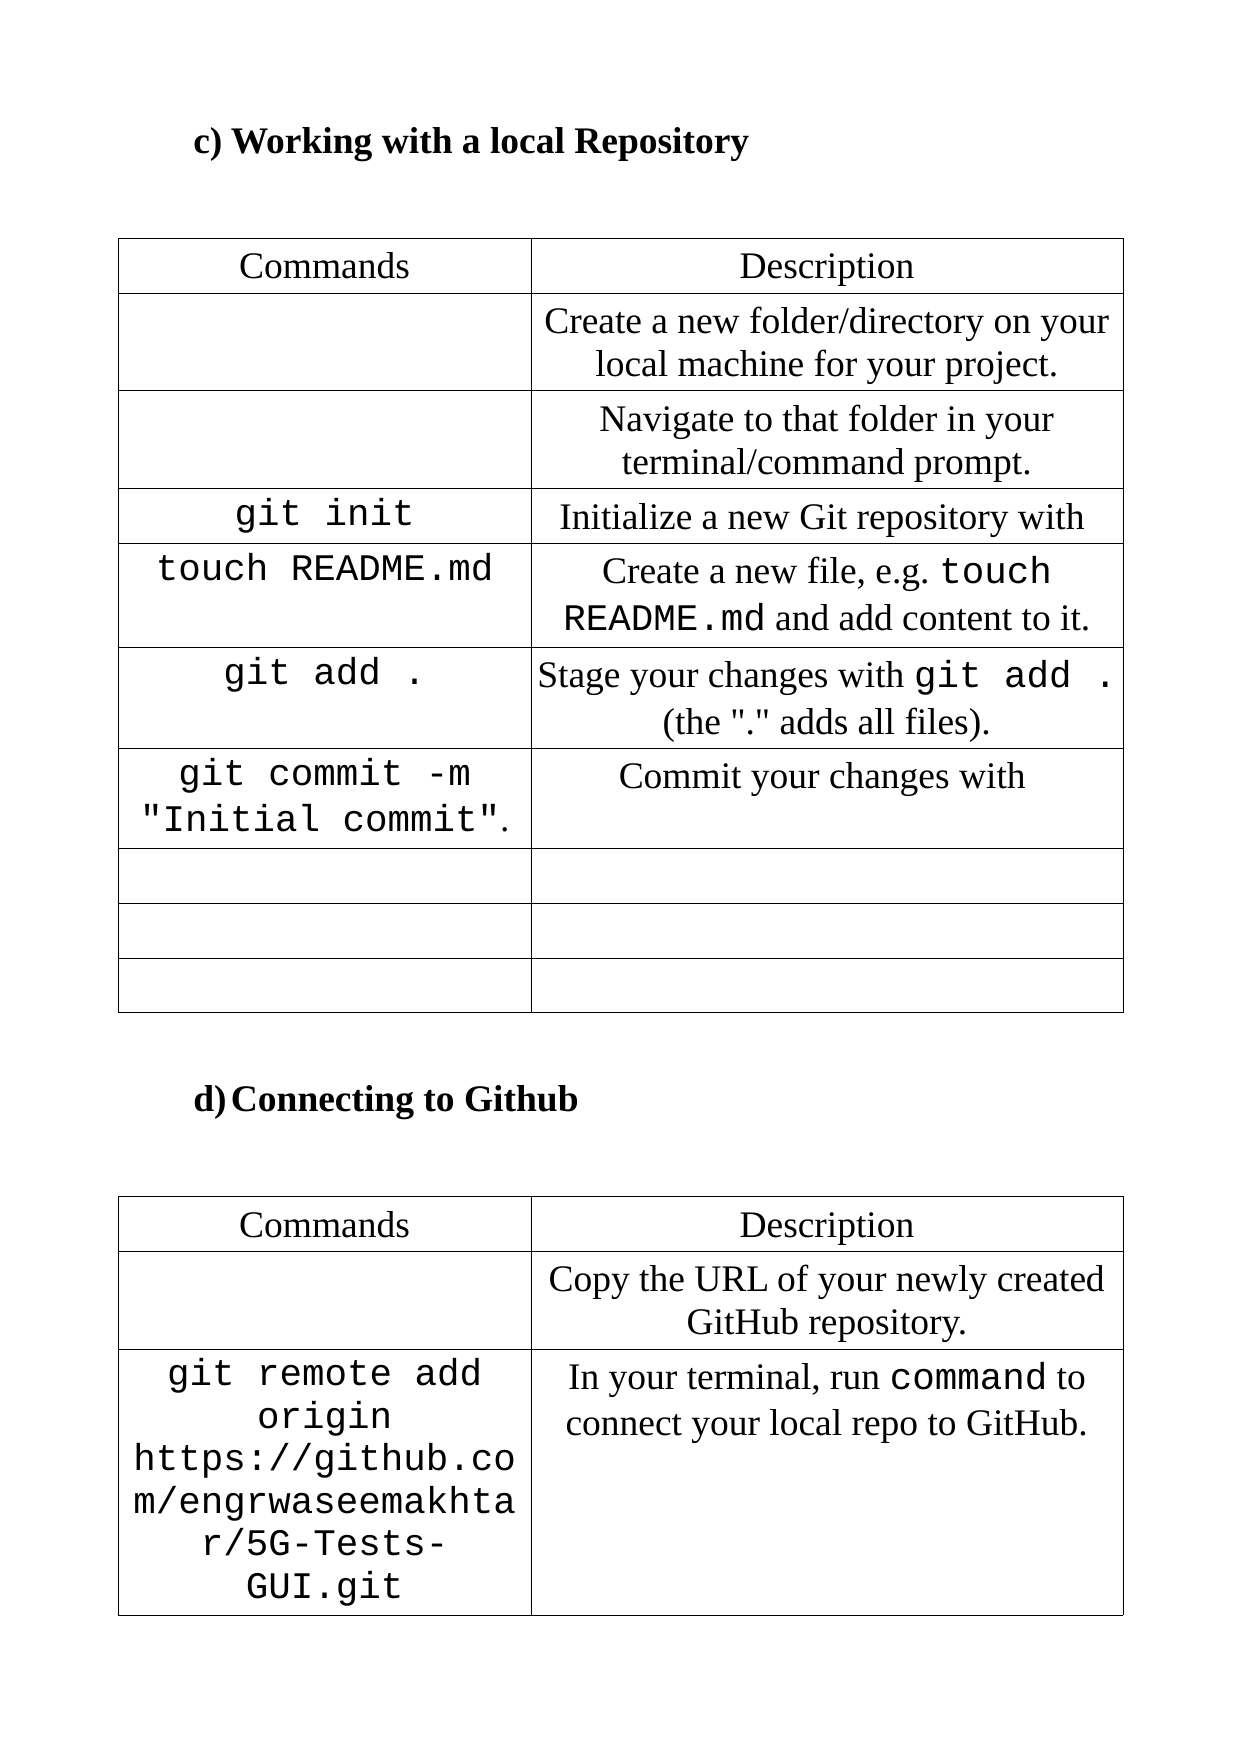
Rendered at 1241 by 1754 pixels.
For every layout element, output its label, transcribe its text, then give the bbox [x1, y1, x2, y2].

table_cell Navigate to that folder in your terminal/command prompt. [532, 391, 1123, 488]
subtitle Connecting to Github [193, 1076, 1122, 1119]
table_cell [119, 1252, 531, 1349]
table_cell git commit -m "Initial commit". [119, 749, 531, 848]
table_cell Commit your changes with [532, 749, 1123, 848]
table_cell [119, 849, 531, 903]
table_cell git add . [119, 648, 531, 748]
table_cell [532, 959, 1123, 1012]
table_header Commands [119, 1197, 531, 1251]
table_cell [119, 391, 531, 488]
table_header Commands [119, 239, 531, 293]
table_cell touch README.md [119, 544, 531, 647]
table_cell [119, 959, 531, 1012]
table_header Description [532, 1197, 1123, 1251]
table_cell [119, 904, 531, 958]
table_cell [119, 294, 531, 390]
table_cell [532, 849, 1123, 903]
subtitle Working with a local Repository [193, 118, 1122, 161]
table_cell In your terminal, run command to connect your local repo to GitHub. [532, 1350, 1123, 1615]
table_cell git remote add origin https://github.com/engrwaseemakhtar/5G-Tests-GUI.git [119, 1350, 531, 1615]
table_cell Copy the URL of your newly created GitHub repository. [532, 1252, 1123, 1349]
table_cell Create a new folder/directory on your local machine for your project. [532, 294, 1123, 390]
table_cell Initialize a new Git repository with [532, 489, 1123, 543]
table_cell [532, 904, 1123, 958]
table_cell git init [119, 489, 531, 543]
table_cell Stage your changes with git add . (the "." adds all files). [532, 648, 1123, 748]
table_header Description [532, 239, 1123, 293]
table_cell Create a new file, e.g. touch README.md and add content to it. [532, 544, 1123, 647]
